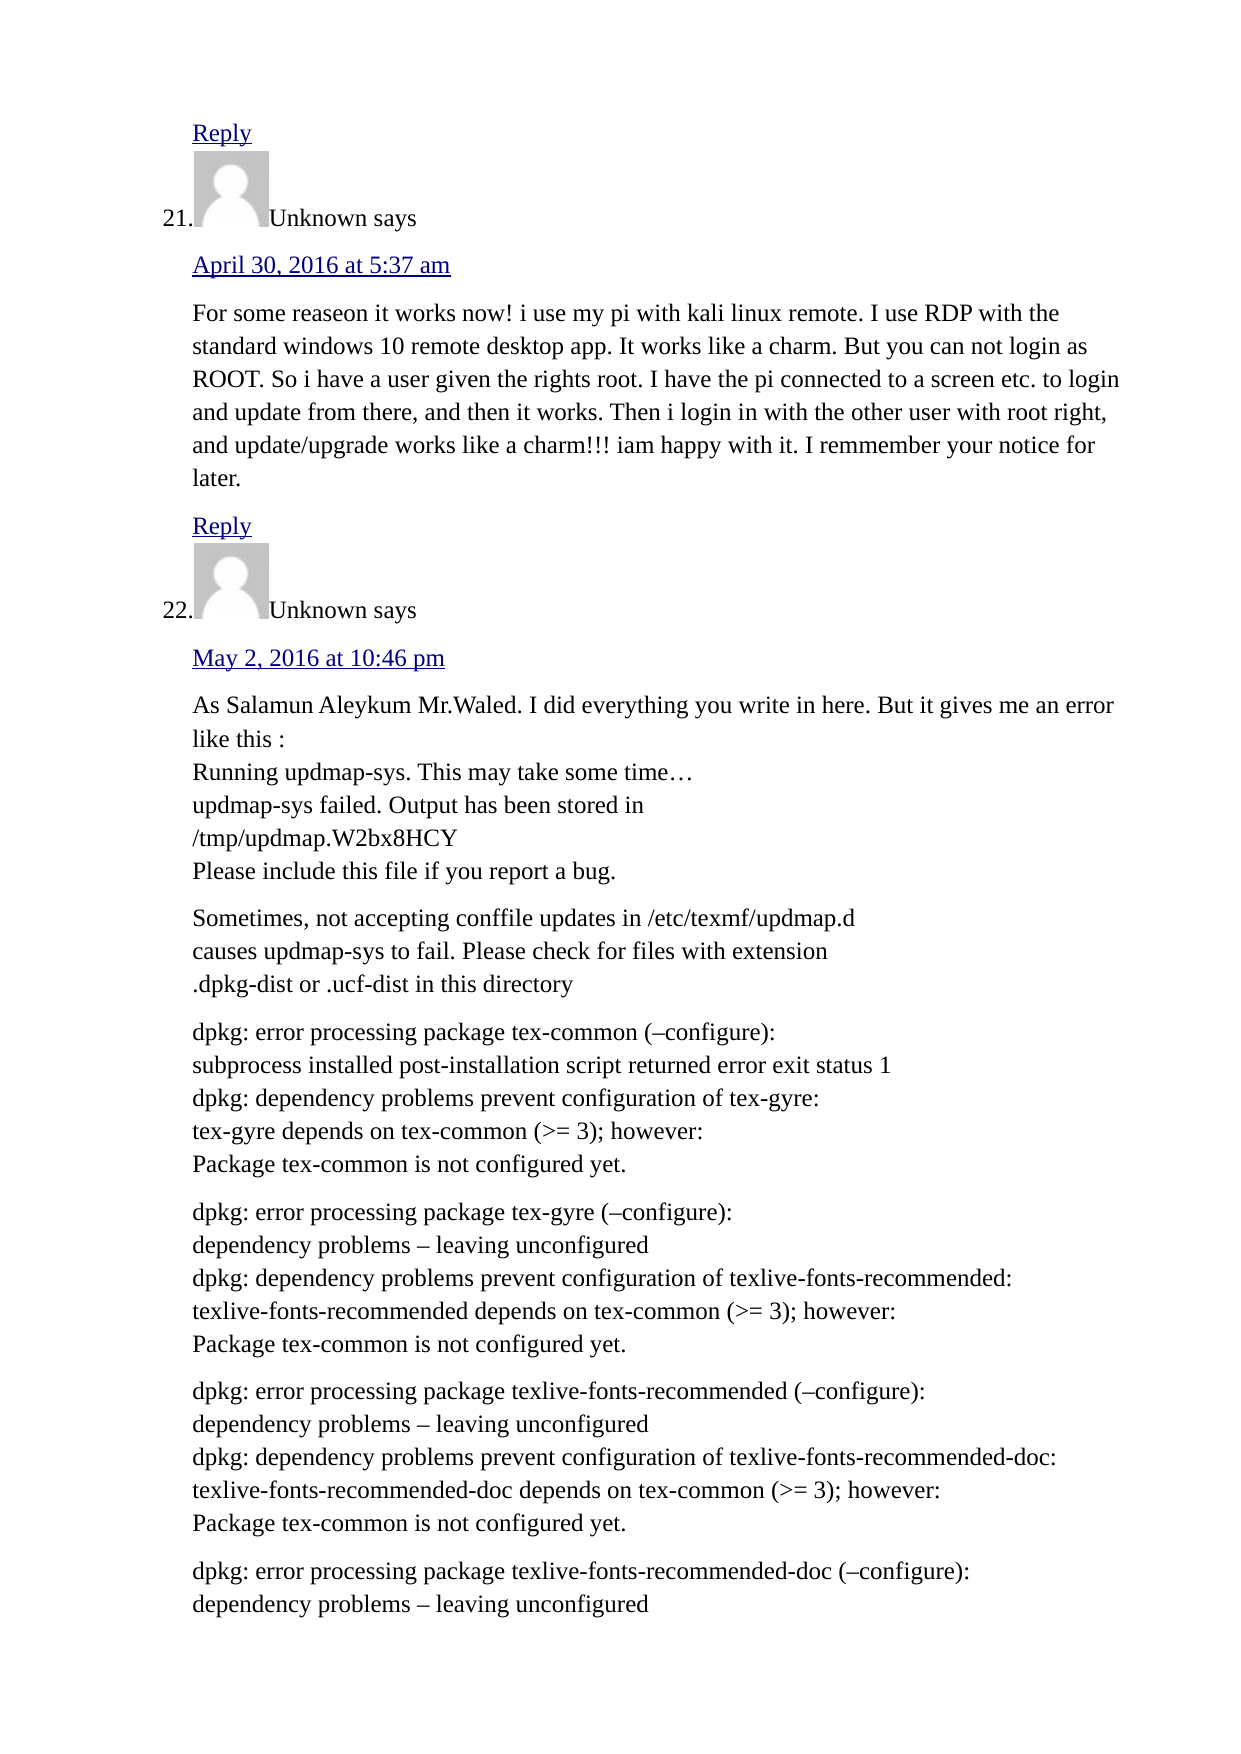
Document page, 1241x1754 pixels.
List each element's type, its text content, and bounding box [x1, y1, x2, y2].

list dpkg: error processing package tex-gyre (–configure): dependency problems – leaving unconfigured dpkg: dependency problems prevent configuration of texlive-fonts-recommended: texlive-fonts-recommended depends on tex-common (>= 3); however: Package tex-common is not configured yet. [162, 1197, 1122, 1357]
list Unknown says [162, 544, 1122, 624]
list Sometimes, not accepting conffile updates in /etc/texmf/updmap.d causes updmap-sys to fail. Please check for files with extension .dpkg-dist or .ucf-dist in this directory [162, 903, 1122, 998]
picture [193, 543, 269, 619]
list For some reaseon it works now! i use my pi with kali linux remote. I use RDP with the standard windows 10 remote desktop app. It works like a charm. But you can not login as ROOT. So i have a user given the rights root. I have the pi connected to a screen etc. to login and update from there, and then it works. Then i login in with the other user with root right, and update/upgrade works like a charm!!! iam happy with it. I remmember your notice for later. [162, 298, 1122, 492]
list dpkg: error processing package texlive-fonts-recommended-doc (–configure): dependency problems – leaving unconfigured [162, 1556, 1122, 1618]
list dpkg: error processing package texlive-fonts-recommended (–configure): dependency problems – leaving unconfigured dpkg: dependency problems prevent configuration of texlive-fonts-recommended-doc: texlive-fonts-recommended-doc depends on tex-common (>= 3); however: Package tex-common is not configured yet. [162, 1376, 1122, 1537]
list Reply [162, 511, 1122, 539]
list Unknown says [162, 151, 1122, 232]
list dpkg: error processing package tex-common (–configure): subprocess installed post-installation script returned error exit status 1 dpkg: dependency problems prevent configuration of tex-gyre: tex-gyre depends on tex-common (>= 3); however: Package tex-common is not configured yet. [162, 1017, 1122, 1178]
list April 30, 2016 at 5:37 am [162, 250, 1122, 279]
list As Salamun Aleykum Mr.Waled. I did everything you write in here. But it gives me an error like this : Running updmap-sys. This may take some time… updmap-sys failed. Output has been stored in /tmp/updmap.W2bx8HCY Please include this file if you report a bug. [162, 691, 1122, 884]
picture [193, 151, 269, 227]
list Reply [162, 118, 1122, 147]
list May 2, 2016 at 10:46 pm [162, 643, 1122, 672]
